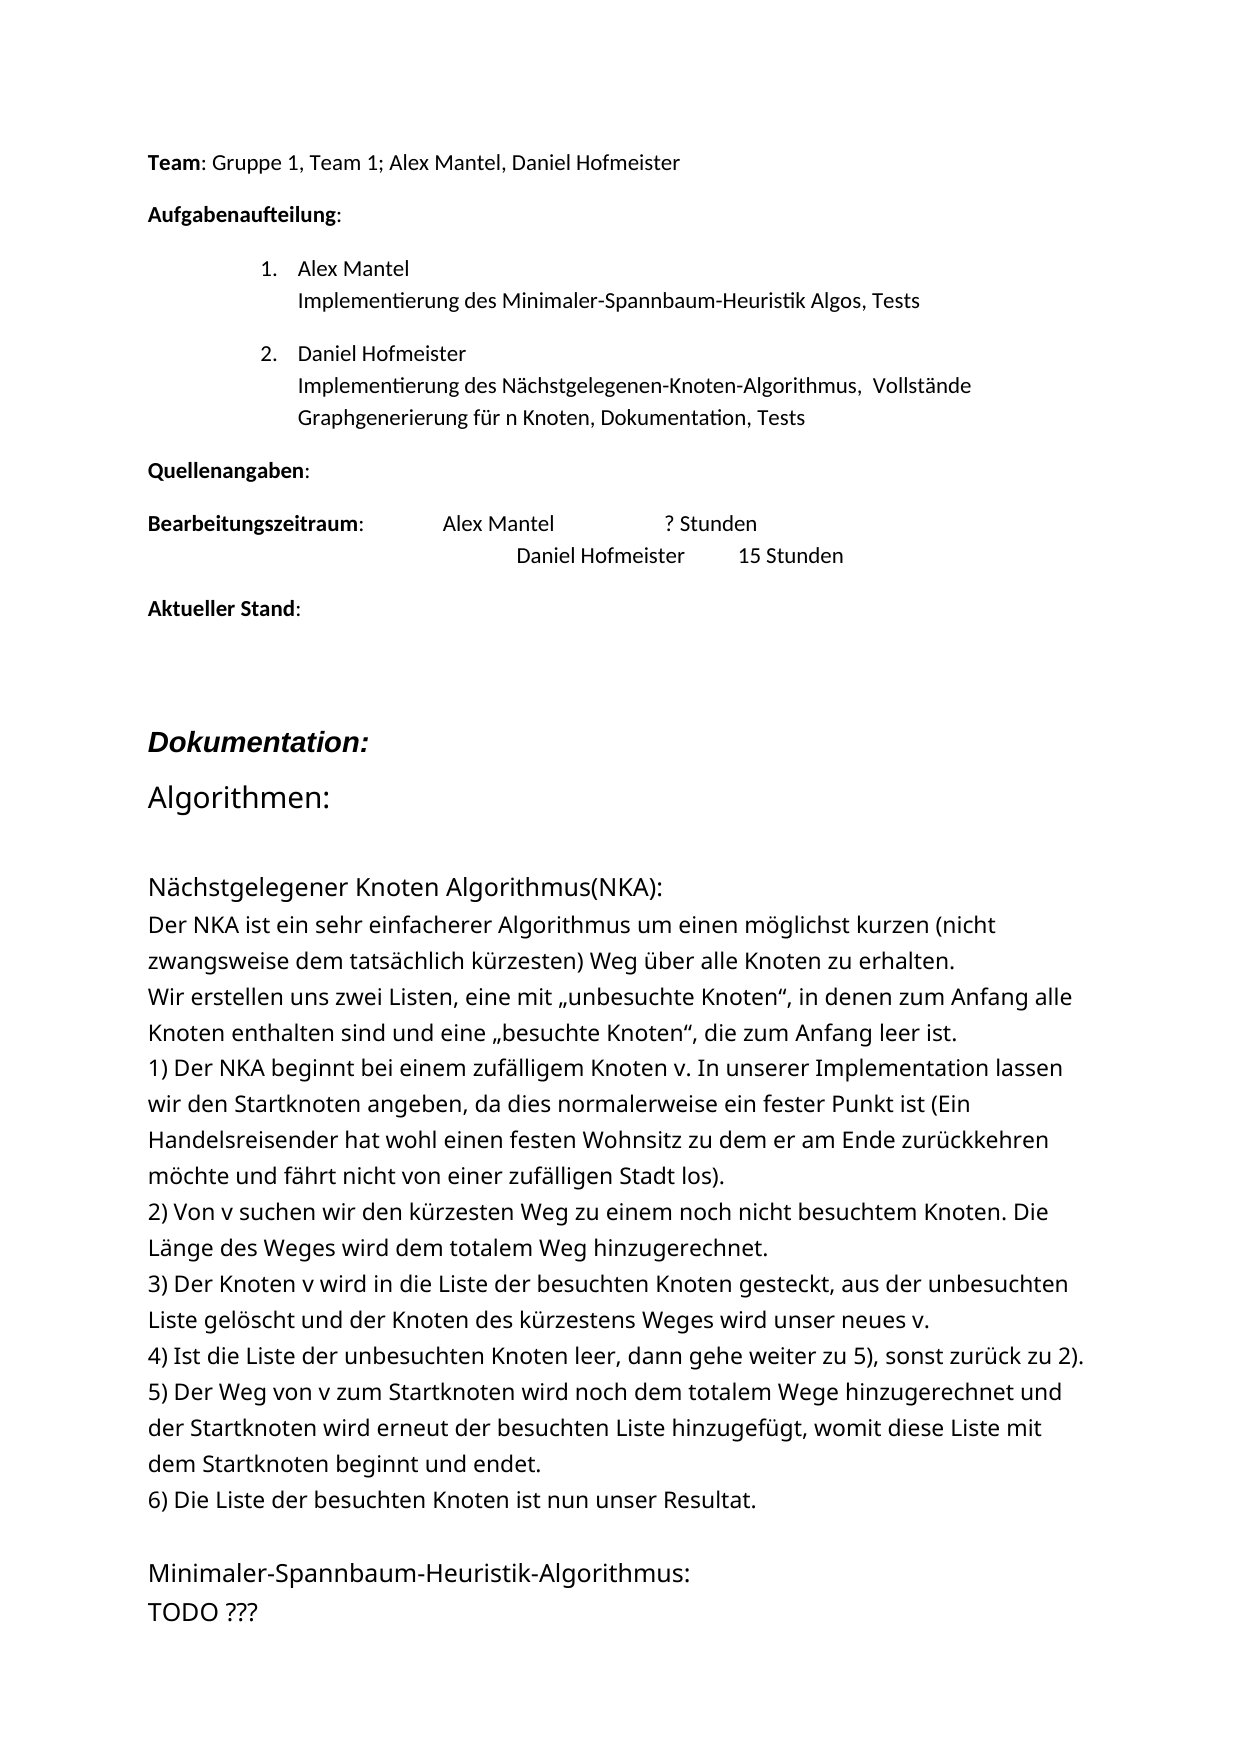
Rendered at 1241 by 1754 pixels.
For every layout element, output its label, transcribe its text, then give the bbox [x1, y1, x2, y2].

list Daniel Hofmeister Implementierung des Nächstgelegenen-Knoten-Algorithmus, Vollstände Graphgenerierung für n Knoten, Dokumentation, Tests [260, 339, 1093, 431]
text Team: Gruppe 1, Team 1; Alex Mantel, Daniel Hofmeister [148, 148, 1093, 176]
text Algorithmen: [148, 777, 1093, 817]
text Nächstgelegener Knoten Algorithmus(NKA): [148, 869, 1093, 903]
subtitle Dokumentation: [148, 726, 1093, 759]
list Alex Mantel Implementierung des Minimaler-Spannbaum-Heuristik Algos, Tests [260, 254, 1093, 314]
text 2) Von v suchen wir den kürzesten Weg zu einem noch nicht besuchtem Knoten. Die Länge des Weges wird dem totalem Weg hinzugerechnet. [148, 1196, 1093, 1263]
text 3) Der Knoten v wird in die Liste der besuchten Knoten gesteckt, aus der unbesuchten Liste gelöscht und der Knoten des kürzestens Weges wird unser neues v. [148, 1268, 1093, 1335]
text Bearbeitungszeitraum: Alex Mantel ? Stunden Daniel Hofmeister 15 Stunden [148, 509, 1093, 569]
text Aktueller Stand: [148, 594, 1093, 622]
text Der NKA ist ein sehr einfacherer Algorithmus um einen möglichst kurzen (nicht zwangsweise dem tatsächlich kürzesten) Weg über alle Knoten zu erhalten. [148, 909, 1093, 976]
text Quellenangaben: [148, 456, 1093, 484]
text 1) Der NKA beginnt bei einem zufälligem Knoten v. In unserer Implementation lassen wir den Startknoten angeben, da dies normalerweise ein fester Punkt ist (Ein Handelsreisender hat wohl einen festen Wohnsitz zu dem er am Ende zurückkehren möchte und fährt nicht von einer zufälligen Stadt los). [148, 1052, 1093, 1191]
text 5) Der Weg von v zum Startknoten wird noch dem totalem Wege hinzugerechnet und der Startknoten wird erneut der besuchten Liste hinzugefügt, womit diese Liste mit dem Startknoten beginnt und endet. [148, 1376, 1093, 1479]
text 4) Ist die Liste der unbesuchten Knoten leer, dann gehe weiter zu 5), sonst zurück zu 2). [148, 1340, 1093, 1371]
text TODO ??? [148, 1595, 1093, 1629]
text 6) Die Liste der besuchten Knoten ist nun unser Resultat. [148, 1484, 1093, 1515]
text Aufgabenaufteilung: [148, 201, 1093, 229]
text Minimaler-Spannbaum-Heuristik-Algorithmus: [148, 1556, 1093, 1589]
text Wir erstellen uns zwei Listen, eine mit „unbesuchte Knoten“, in denen zum Anfang alle Knoten enthalten sind und eine „besuchte Knoten“, die zum Anfang leer ist. [148, 981, 1093, 1048]
